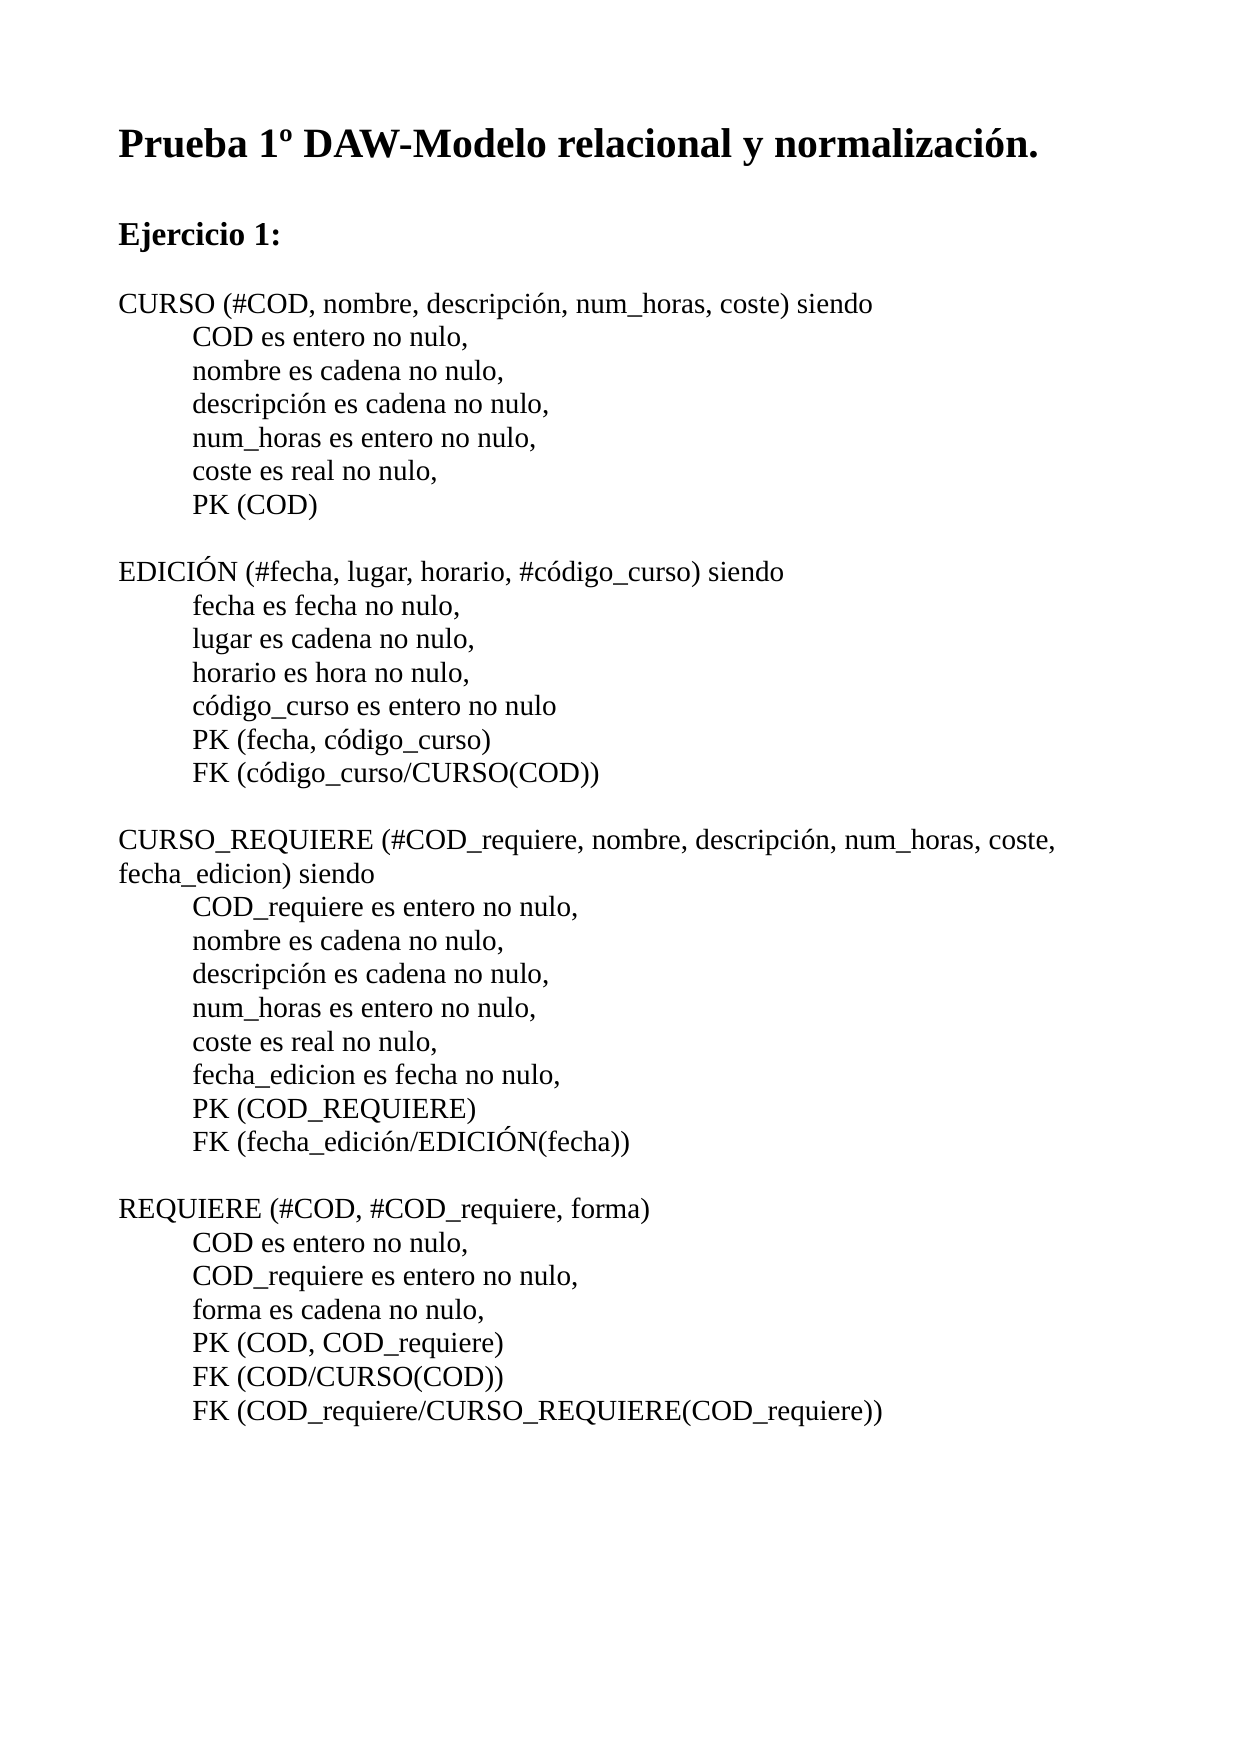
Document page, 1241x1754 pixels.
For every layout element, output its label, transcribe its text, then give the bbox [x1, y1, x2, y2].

text código_curso es entero no nulo [118, 688, 1122, 722]
text FK (código_curso/CURSO(COD)) [118, 755, 1122, 789]
text CURSO (#COD, nombre, descripción, num_horas, coste) siendo [118, 286, 1122, 319]
text FK (COD_requiere/CURSO_REQUIERE(COD_requiere)) [118, 1393, 1122, 1426]
text lugar es cadena no nulo, [118, 621, 1122, 655]
text CURSO_REQUIERE (#COD_requiere, nombre, descripción, num_horas, coste, fecha_edicion) siendo [118, 822, 1122, 889]
text nombre es cadena no nulo, [118, 923, 1122, 957]
text descripción es cadena no nulo, [118, 957, 1122, 990]
text forma es cadena no nulo, [118, 1292, 1122, 1326]
text nombre es cadena no nulo, [118, 353, 1122, 386]
text COD es entero no nulo, [118, 319, 1122, 353]
text fecha es fecha no nulo, [118, 588, 1122, 621]
text PK (COD_REQUIERE) [118, 1091, 1122, 1124]
text EDICIÓN (#fecha, lugar, horario, #código_curso) siendo [118, 554, 1122, 588]
text FK (fecha_edición/EDICIÓN(fecha)) [118, 1124, 1122, 1158]
text horario es hora no nulo, [118, 655, 1122, 688]
text FK (COD/CURSO(COD)) [118, 1359, 1122, 1393]
text Ejercicio 1: [118, 214, 1122, 252]
text coste es real no nulo, [118, 453, 1122, 487]
text COD_requiere es entero no nulo, [118, 1258, 1122, 1292]
text COD es entero no nulo, [118, 1225, 1122, 1258]
text num_horas es entero no nulo, [118, 990, 1122, 1024]
text coste es real no nulo, [118, 1024, 1122, 1057]
text descripción es cadena no nulo, [118, 386, 1122, 420]
text num_horas es entero no nulo, [118, 420, 1122, 453]
text REQUIERE (#COD, #COD_requiere, forma) [118, 1191, 1122, 1225]
text PK (COD) [118, 487, 1122, 521]
text fecha_edicion es fecha no nulo, [118, 1057, 1122, 1091]
text Prueba 1º DAW-Modelo relacional y normalización. [118, 118, 1122, 166]
text COD_requiere es entero no nulo, [118, 889, 1122, 923]
text PK (COD, COD_requiere) [118, 1326, 1122, 1359]
text PK (fecha, código_curso) [118, 722, 1122, 755]
